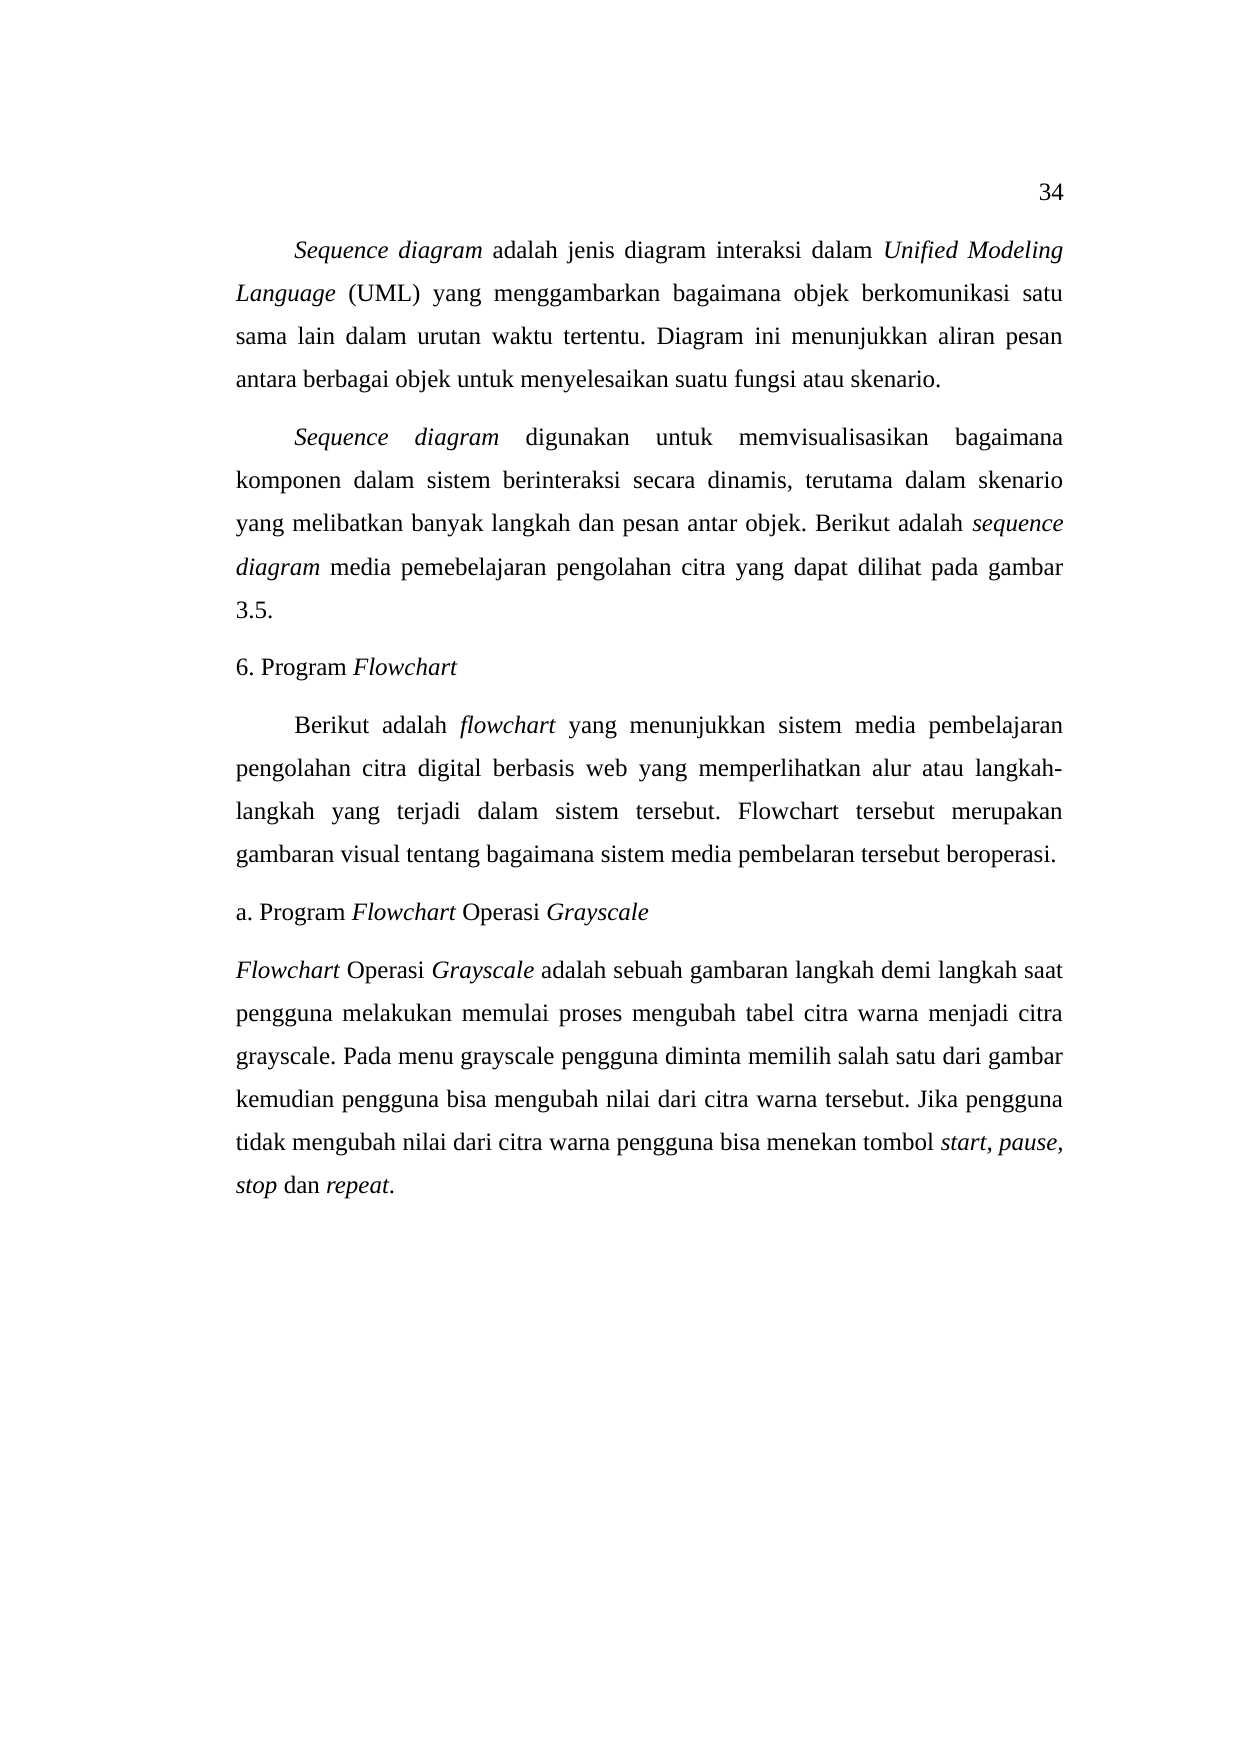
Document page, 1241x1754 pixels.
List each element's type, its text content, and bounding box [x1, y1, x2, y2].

list Program Flowchart Operasi Grayscale [236, 897, 1063, 926]
text Sequence diagram adalah jenis diagram interaksi dalam Unified Modeling Language (UML) yang menggambarkan bagaimana objek berkomunikasi satu sama lain dalam urutan waktu tertentu. Diagram ini menunjukkan aliran pesan antara berbagai objek untuk menyelesaikan suatu fungsi atau skenario. [236, 235, 1063, 393]
list Flowchart Operasi Grayscale adalah sebuah gambaran langkah demi langkah saat pengguna melakukan memulai proses mengubah tabel citra warna menjadi citra grayscale. Pada menu grayscale pengguna diminta memilih salah satu dari gambar kemudian pengguna bisa mengubah nilai dari citra warna tersebut. Jika pengguna tidak mengubah nilai dari citra warna pengguna bisa menekan tombol start, pause, stop dan repeat. [236, 955, 1063, 1199]
text Berikut adalah flowchart yang menunjukkan sistem media pembelajaran pengolahan citra digital berbasis web yang memperlihatkan alur atau langkah-langkah yang terjadi dalam sistem tersebut. Flowchart tersebut merupakan gambaran visual tentang bagaimana sistem media pembelaran tersebut beroperasi. [236, 710, 1063, 868]
text Sequence diagram digunakan untuk memvisualisasikan bagaimana komponen dalam sistem berinteraksi secara dinamis, terutama dalam skenario yang melibatkan banyak langkah dan pesan antar objek. Berikut adalah sequence diagram media pemebelajaran pengolahan citra yang dapat dilihat pada gambar 3.5. [236, 422, 1063, 623]
list Program Flowchart [236, 652, 1063, 681]
